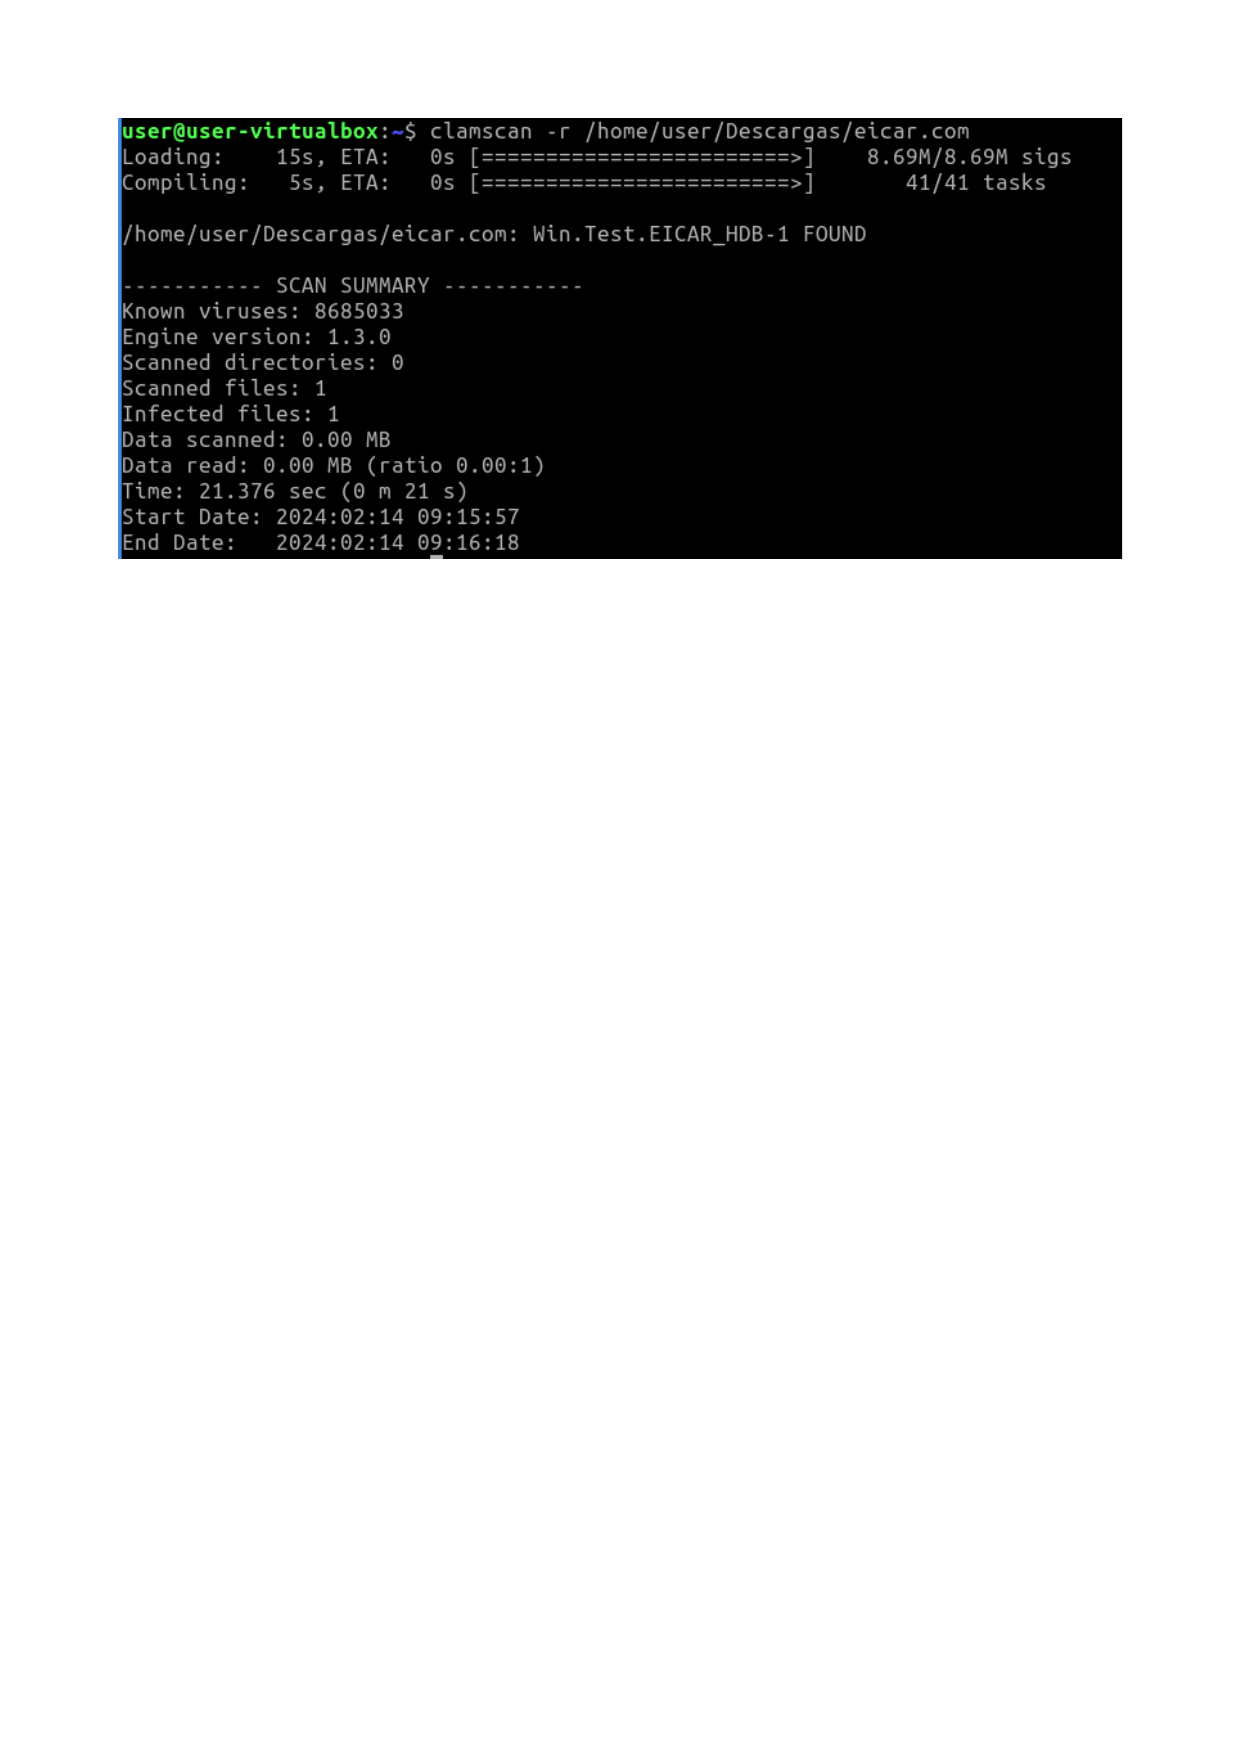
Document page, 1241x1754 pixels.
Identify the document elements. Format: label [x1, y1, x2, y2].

picture [118, 118, 1123, 559]
